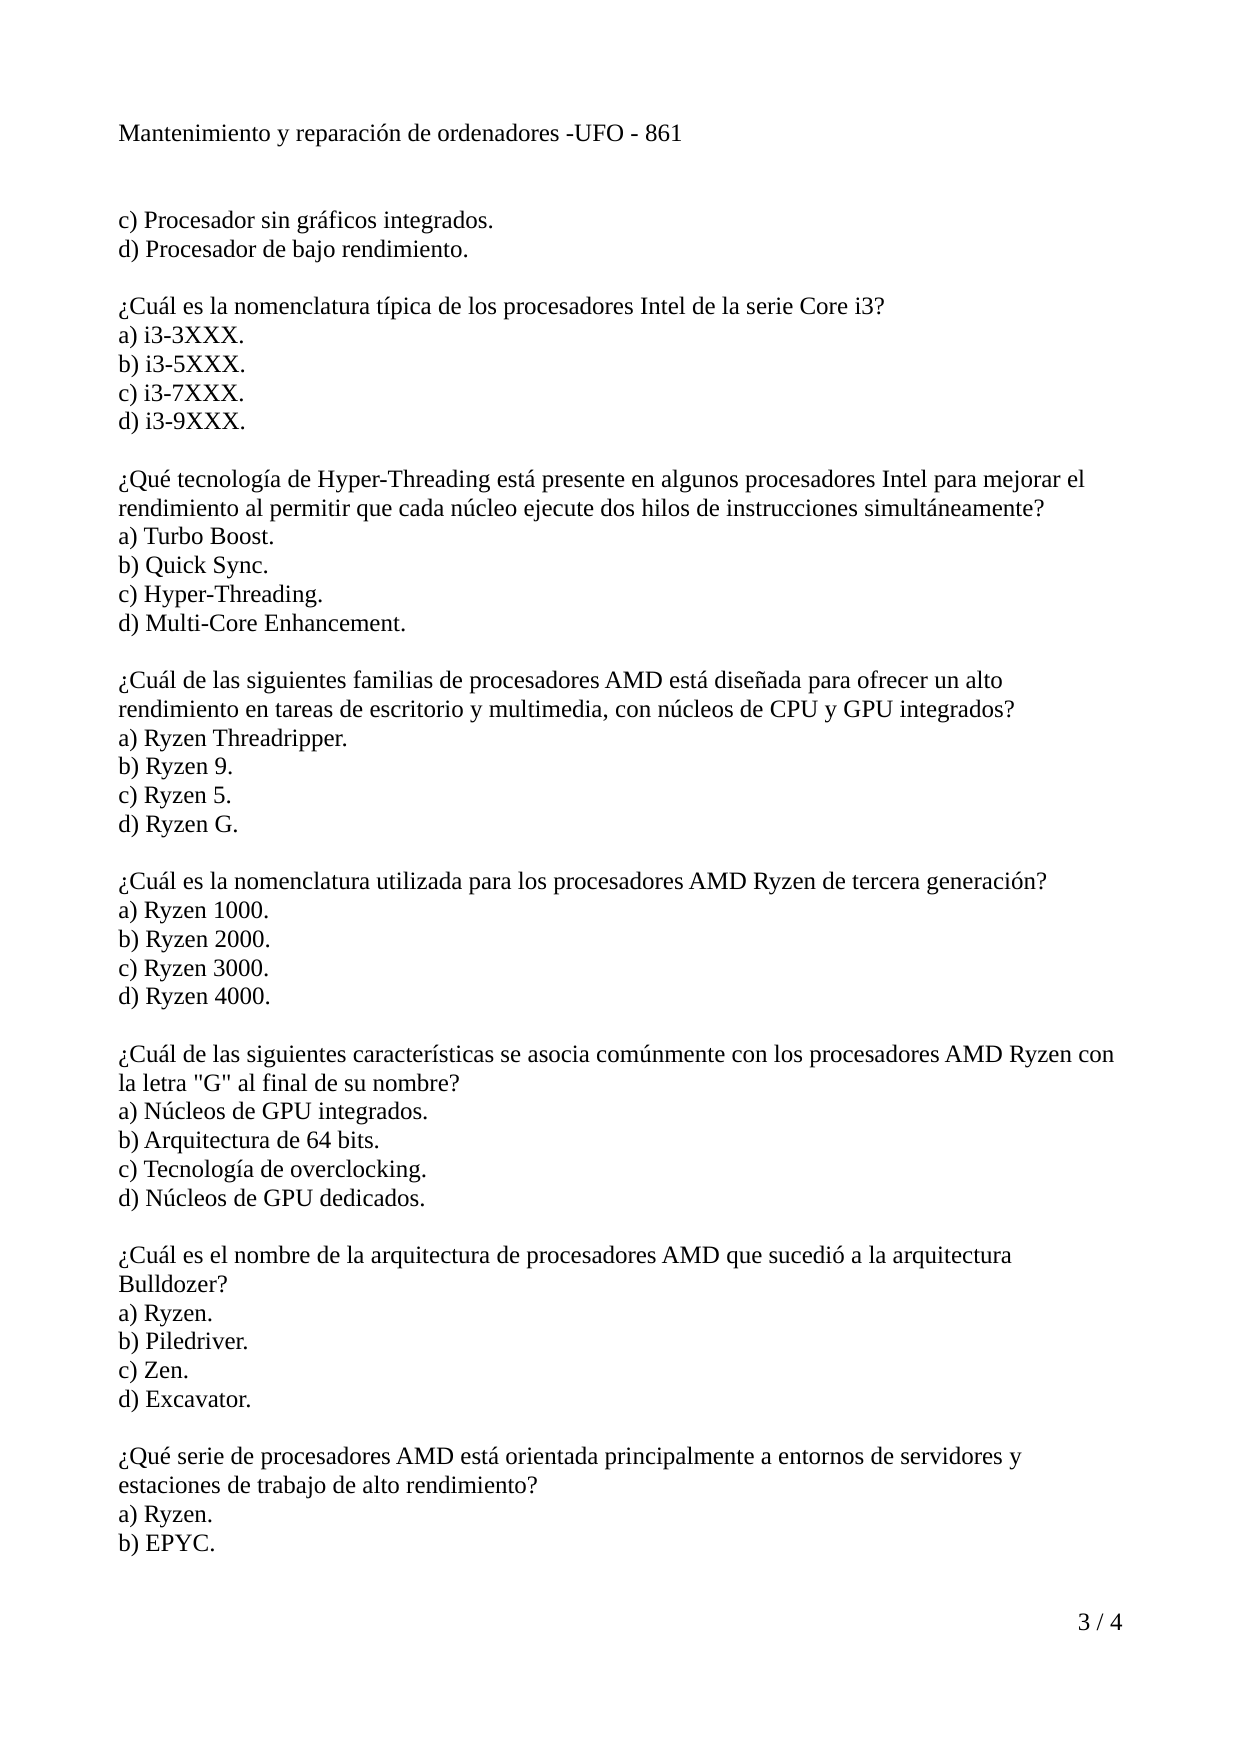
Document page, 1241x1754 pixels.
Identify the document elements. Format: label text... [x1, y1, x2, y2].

text ¿Cuál es la nomenclatura utilizada para los procesadores AMD Ryzen de tercera generación? [118, 866, 1122, 895]
text a) Ryzen 1000. [118, 895, 1122, 924]
text d) Excavator. [118, 1384, 1122, 1413]
text d) Ryzen 4000. [118, 981, 1122, 1010]
text b) Piledriver. [118, 1326, 1122, 1355]
text a) Turbo Boost. [118, 521, 1122, 550]
text a) Ryzen. [118, 1499, 1122, 1528]
text a) i3-3XXX. [118, 320, 1122, 349]
text c) i3-7XXX. [118, 378, 1122, 406]
text c) Procesador sin gráficos integrados. [118, 205, 1122, 234]
text a) Ryzen Threadripper. [118, 723, 1122, 751]
text b) Quick Sync. [118, 550, 1122, 579]
text c) Hyper-Threading. [118, 579, 1122, 608]
text d) i3-9XXX. [118, 406, 1122, 435]
text c) Zen. [118, 1355, 1122, 1384]
text b) Ryzen 9. [118, 751, 1122, 780]
text ¿Cuál es la nomenclatura típica de los procesadores Intel de la serie Core i3? [118, 291, 1122, 320]
text c) Ryzen 3000. [118, 953, 1122, 981]
text b) Ryzen 2000. [118, 924, 1122, 953]
text c) Tecnología de overclocking. [118, 1154, 1122, 1183]
text ¿Cuál de las siguientes familias de procesadores AMD está diseñada para ofrecer un alto rendimiento en tareas de escritorio y multimedia, con núcleos de CPU y GPU integrados? [118, 665, 1122, 723]
text ¿Cuál es el nombre de la arquitectura de procesadores AMD que sucedió a la arquitectura Bulldozer? [118, 1240, 1122, 1298]
text c) Ryzen 5. [118, 780, 1122, 809]
text ¿Qué serie de procesadores AMD está orientada principalmente a entornos de servidores y estaciones de trabajo de alto rendimiento? [118, 1441, 1122, 1499]
text ¿Qué tecnología de Hyper-Threading está presente en algunos procesadores Intel para mejorar el rendimiento al permitir que cada núcleo ejecute dos hilos de instrucciones simultáneamente? [118, 464, 1122, 521]
text d) Procesador de bajo rendimiento. [118, 234, 1122, 263]
text a) Ryzen. [118, 1298, 1122, 1326]
text d) Multi-Core Enhancement. [118, 608, 1122, 636]
text b) EPYC. [118, 1528, 1122, 1556]
text ¿Cuál de las siguientes características se asocia comúnmente con los procesadores AMD Ryzen con la letra "G" al final de su nombre? [118, 1039, 1122, 1096]
text d) Núcleos de GPU dedicados. [118, 1183, 1122, 1211]
text b) i3-5XXX. [118, 349, 1122, 378]
text d) Ryzen G. [118, 809, 1122, 838]
text a) Núcleos de GPU integrados. [118, 1096, 1122, 1125]
text b) Arquitectura de 64 bits. [118, 1125, 1122, 1154]
